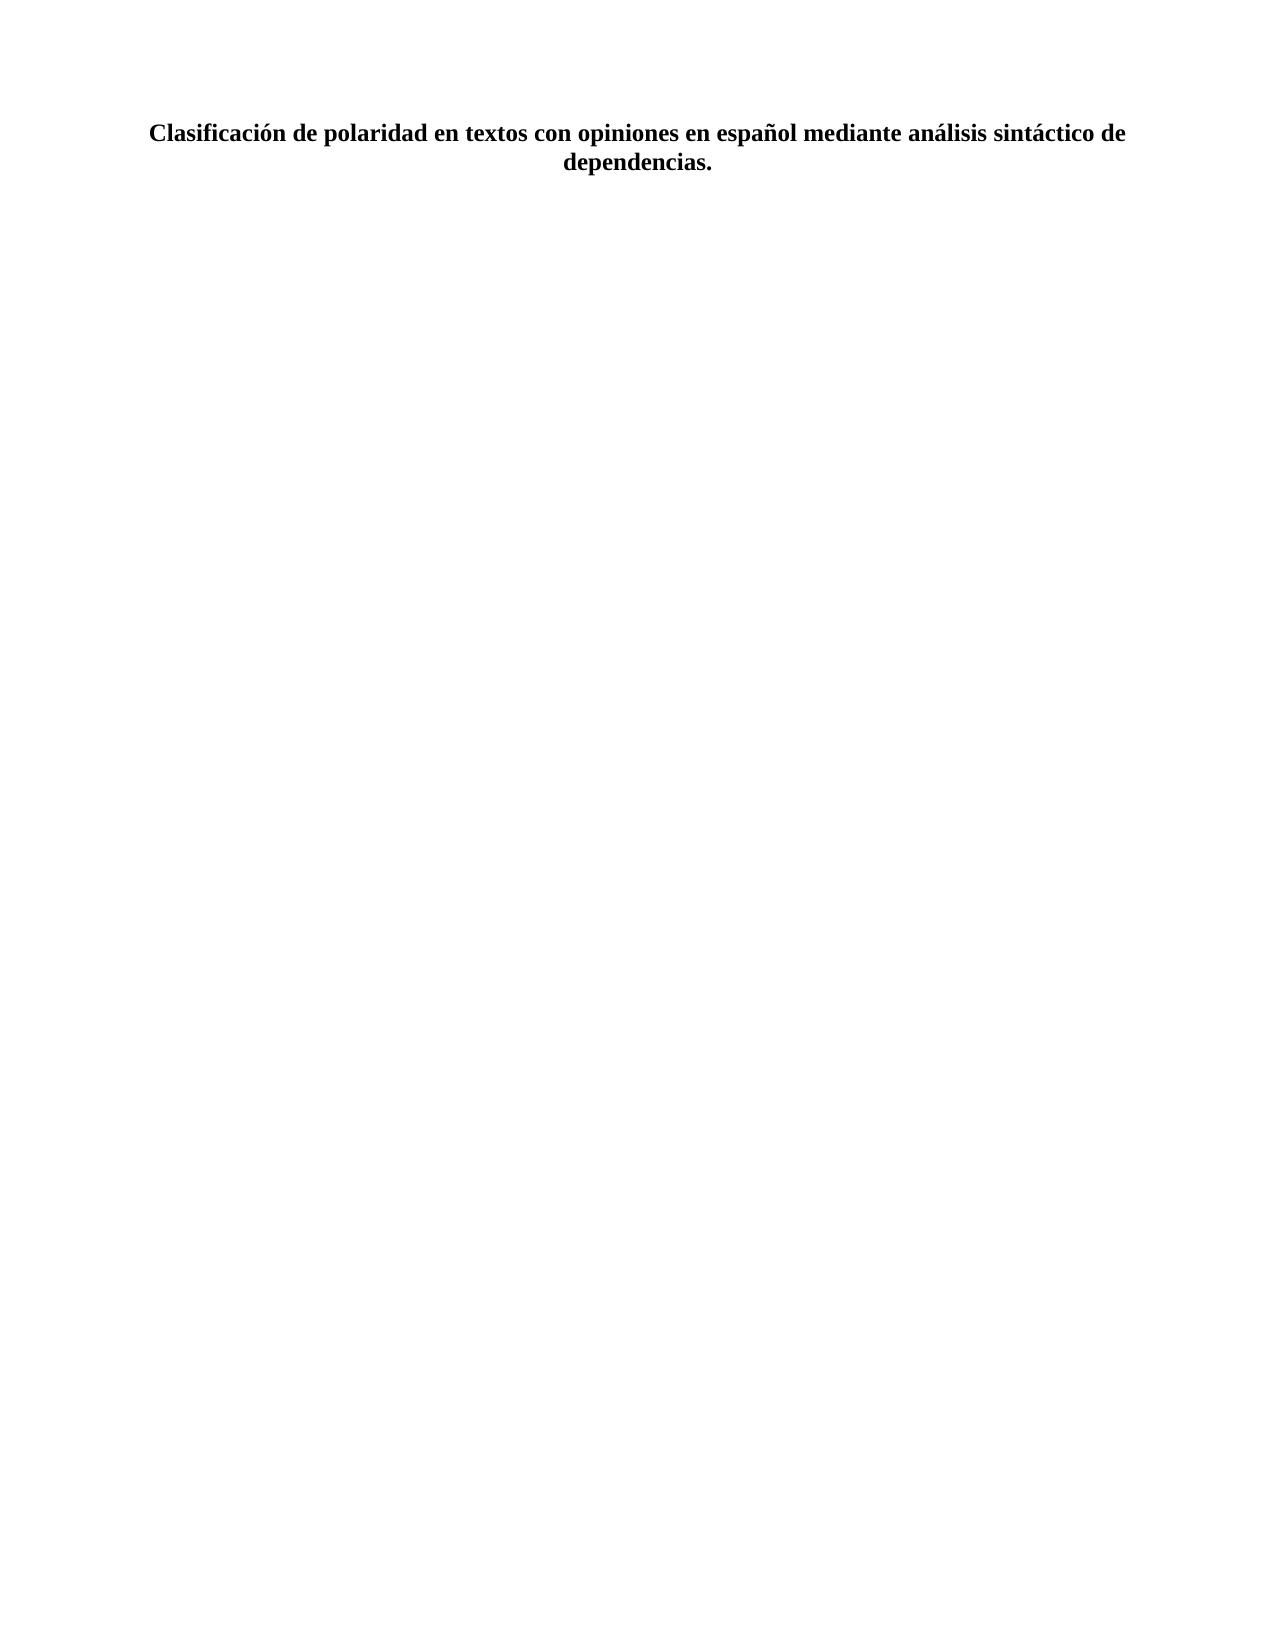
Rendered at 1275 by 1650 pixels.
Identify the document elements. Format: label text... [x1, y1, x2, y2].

text Clasificación de polaridad en textos con opiniones en español mediante análisis sintáctico de dependencias. [118, 118, 1157, 176]
